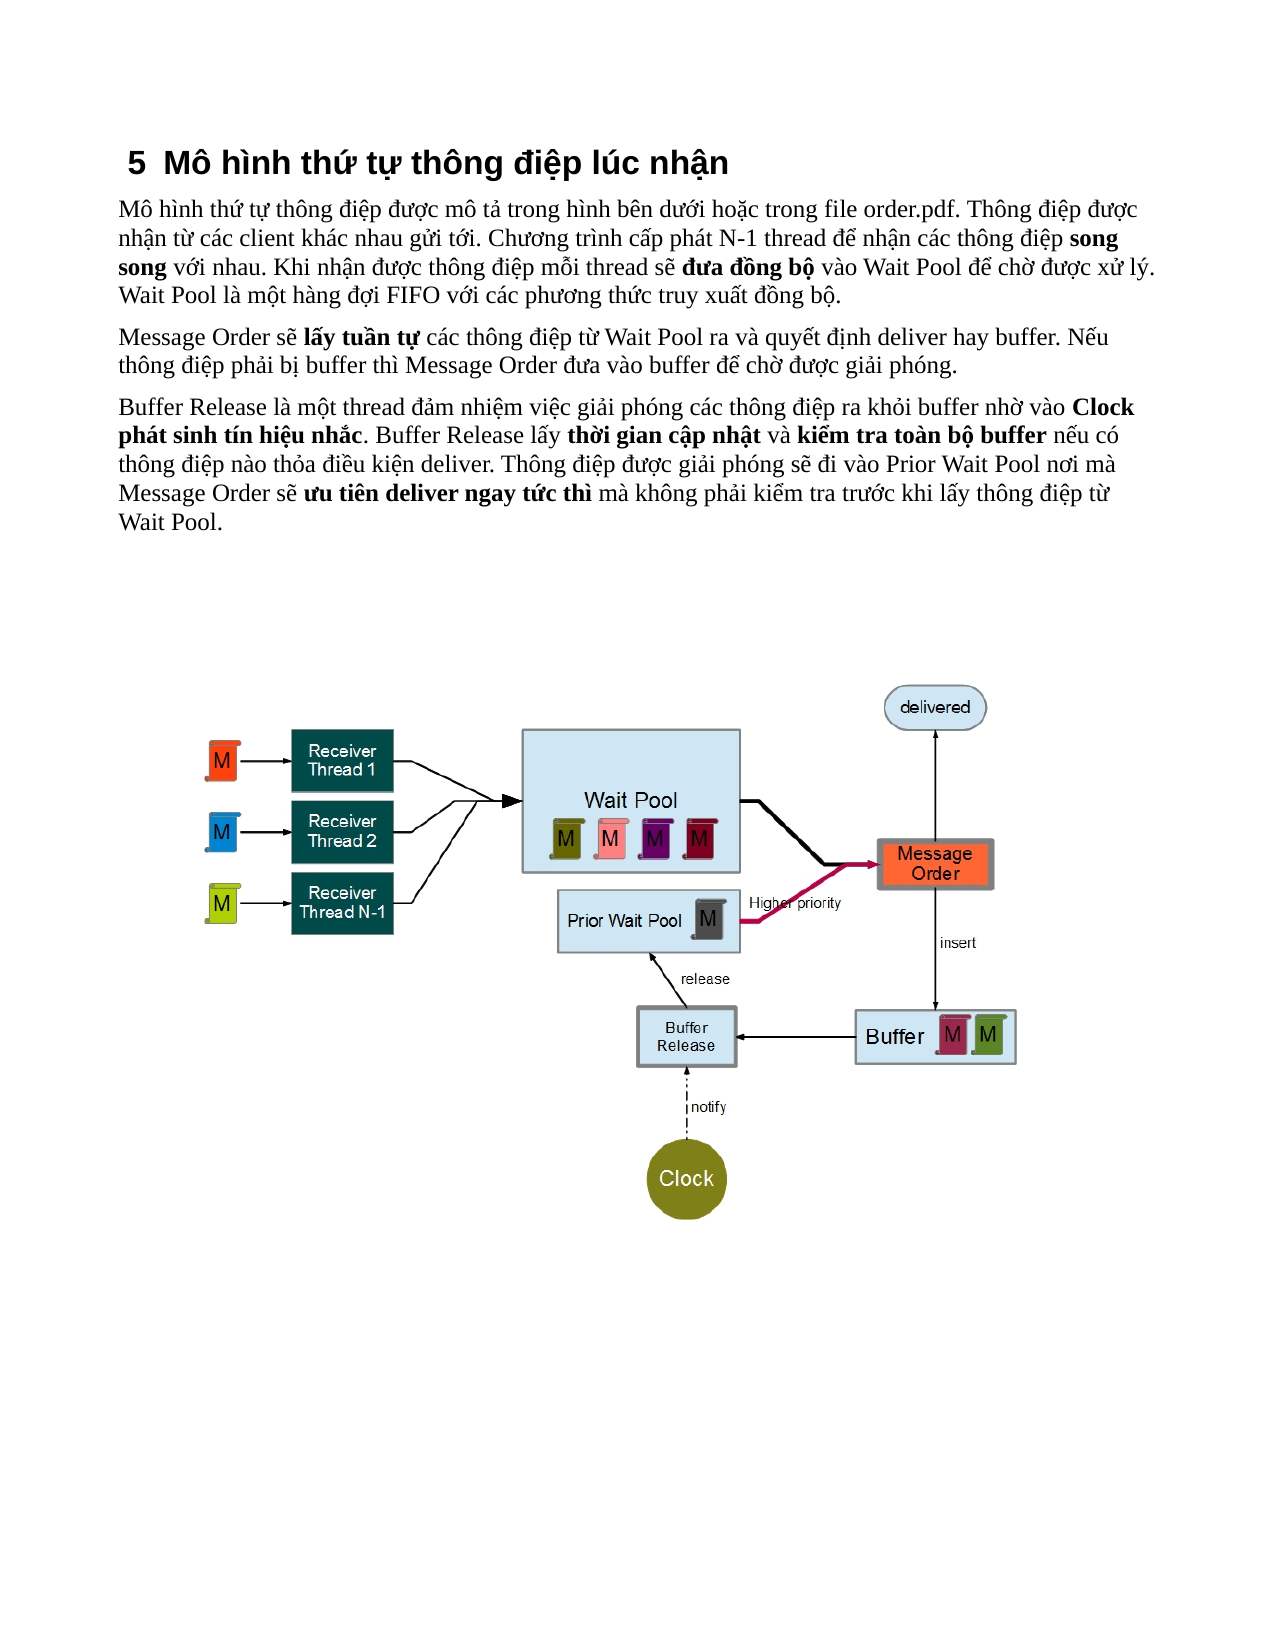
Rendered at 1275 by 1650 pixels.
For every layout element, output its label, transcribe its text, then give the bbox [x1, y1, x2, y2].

text Mô hình thứ tự thông điệp được mô tả trong hình bên dưới hoặc trong file order.pdf. Thông điệp được nhận từ các client khác nhau gửi tới. Chương trình cấp phát N-1 thread để nhận các thông điệp song song với nhau. Khi nhận được thông điệp mỗi thread sẽ đưa đồng bộ vào Wait Pool để chờ được xử lý. Wait Pool là một hàng đợi FIFO với các phương thức truy xuất đồng bộ. [118, 194, 1157, 309]
subtitle Mô hình thứ tự thông điệp lúc nhận [118, 143, 1157, 182]
text Buffer Release là một thread đảm nhiệm việc giải phóng các thông điệp ra khỏi buffer nhờ vào Clock phát sinh tín hiệu nhắc. Buffer Release lấy thời gian cập nhật và kiểm tra toàn bộ buffer nếu có thông điệp nào thỏa điều kiện deliver. Thông điệp được giải phóng sẽ đi vào Prior Wait Pool nơi mà Message Order sẽ ưu tiên deliver ngay tức thì mà không phải kiểm tra trước khi lấy thông điệp từ Wait Pool. [118, 392, 1157, 536]
picture [118, 548, 1157, 1283]
text Message Order sẽ lấy tuần tự các thông điệp từ Wait Pool ra và quyết định deliver hay buffer. Nếu thông điệp phải bị buffer thì Message Order đưa vào buffer để chờ được giải phóng. [118, 322, 1157, 379]
